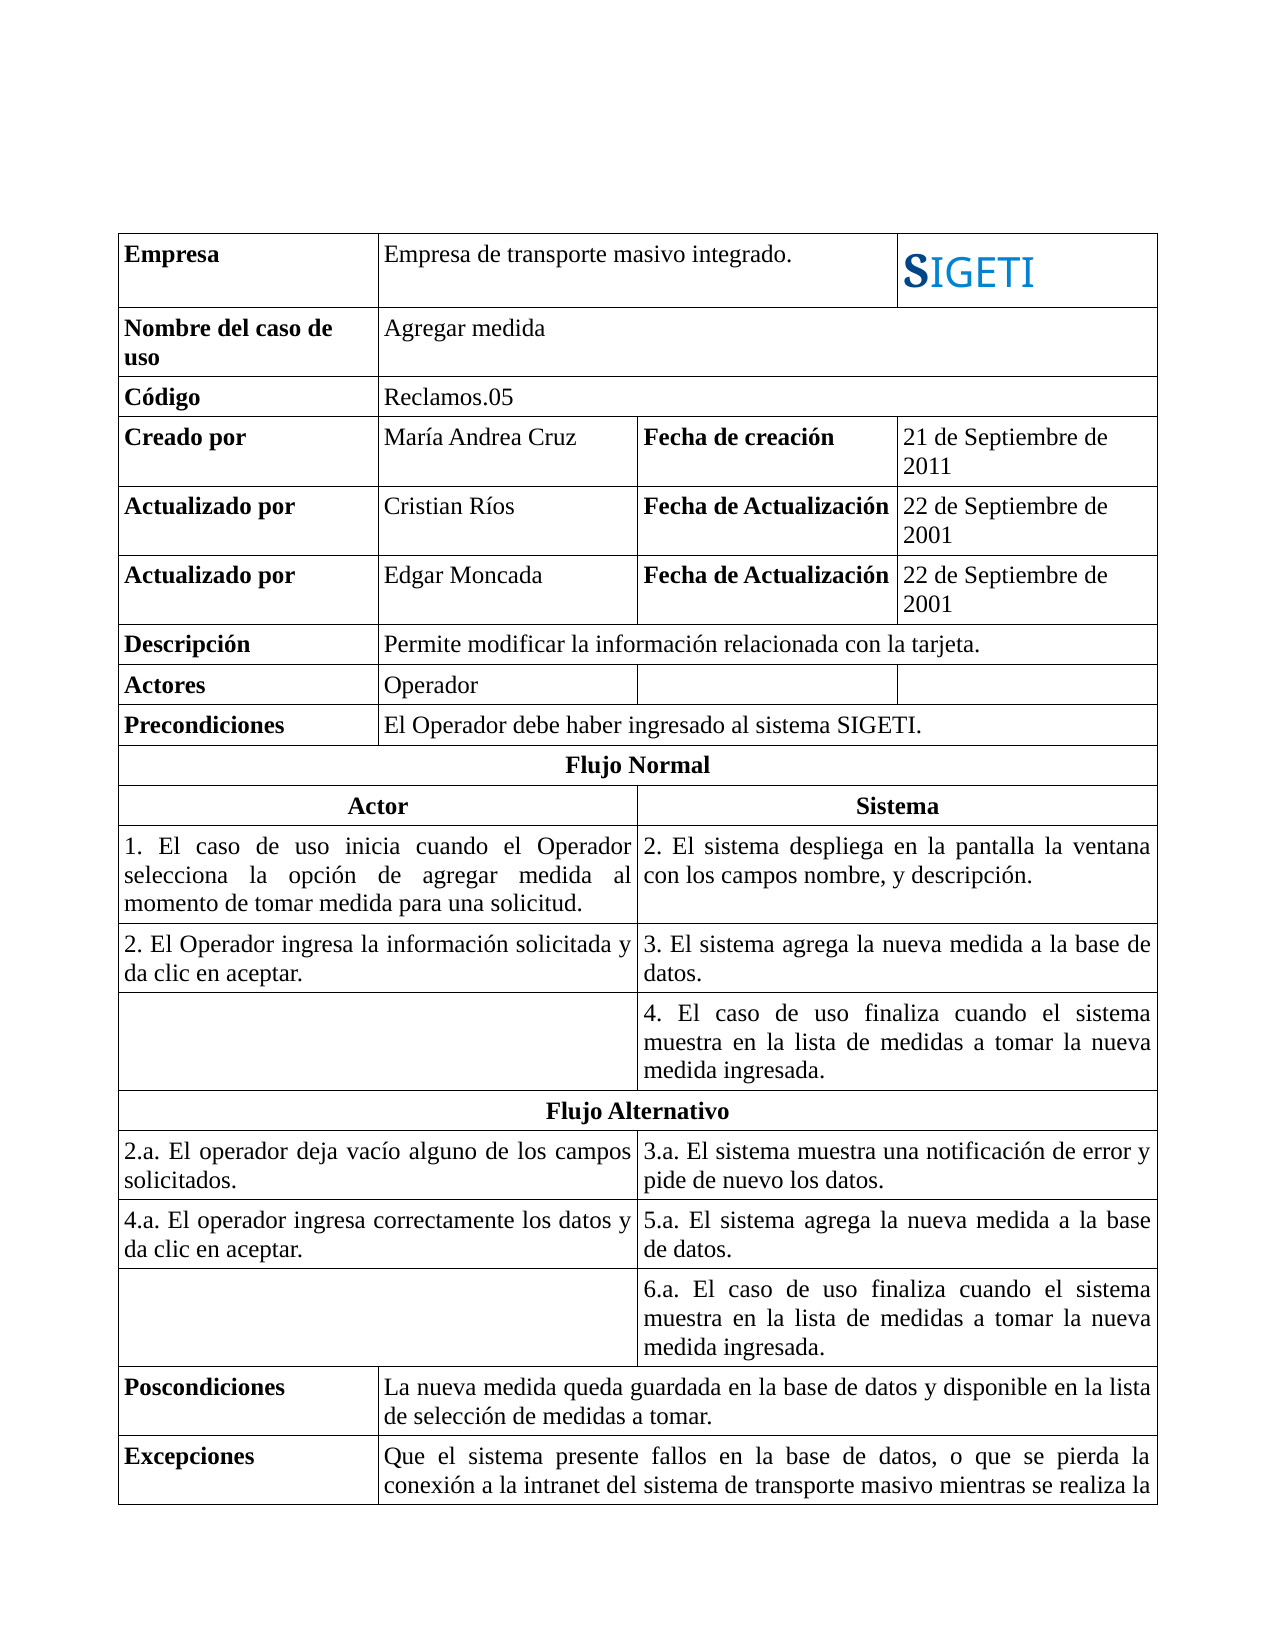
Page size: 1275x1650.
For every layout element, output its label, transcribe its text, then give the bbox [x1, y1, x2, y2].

table_cell 4. El caso de uso finaliza cuando el sistema muestra en la lista de medidas a tomar la nueva medida ingresada. [638, 993, 1157, 1090]
table_cell Excepciones [119, 1436, 378, 1504]
table_cell [898, 665, 1157, 704]
table_cell 2. El Operador ingresa la información solicitada y da clic en aceptar. [119, 924, 637, 992]
table_cell Que el sistema presente fallos en la base de datos, o que se pierda la conexión a la intranet del sistema de transporte masivo mientras se realiza la [379, 1436, 1157, 1504]
table_cell Flujo Normal [119, 746, 1157, 785]
table_cell [119, 993, 637, 1090]
table_cell Actores [119, 665, 378, 704]
table_cell Sistema [638, 786, 1157, 825]
table_header SIGETI [898, 234, 1157, 307]
table_cell Poscondiciones [119, 1367, 378, 1435]
table_header Empresa [119, 234, 378, 307]
table_cell 6.a. El caso de uso finaliza cuando el sistema muestra en la lista de medidas a tomar la nueva medida ingresada. [638, 1269, 1157, 1366]
table_cell Precondiciones [119, 705, 378, 744]
table_cell Actualizado por [119, 556, 378, 624]
table_cell 3.a. El sistema muestra una notificación de error y pide de nuevo los datos. [638, 1131, 1157, 1199]
table_cell Actualizado por [119, 487, 378, 554]
table_cell Nombre del caso de uso [119, 308, 378, 376]
table_cell Operador [379, 665, 637, 704]
table_cell 1. El caso de uso inicia cuando el Operador selecciona la opción de agregar medida al momento de tomar medida para una solicitud. [119, 826, 637, 923]
table_cell Descripción [119, 625, 378, 664]
table_cell Fecha de Actualización [638, 556, 897, 624]
table_cell [638, 665, 897, 704]
table_cell María Andrea Cruz [379, 417, 637, 486]
table_cell 4.a. El operador ingresa correctamente los datos y da clic en aceptar. [119, 1200, 637, 1268]
table_cell El Operador debe haber ingresado al sistema SIGETI. [379, 705, 1157, 744]
table_cell Código [119, 377, 378, 416]
table_cell Cristian Ríos [379, 487, 637, 554]
table_cell Fecha de Actualización [638, 487, 897, 554]
table_cell [119, 1269, 637, 1366]
table_cell La nueva medida queda guardada en la base de datos y disponible en la lista de selección de medidas a tomar. [379, 1367, 1157, 1435]
table_cell Actor [119, 786, 637, 825]
table_cell Creado por [119, 417, 378, 486]
table_cell 22 de Septiembre de 2001 [898, 556, 1157, 624]
table_cell Reclamos.05 [379, 377, 1157, 416]
table_cell 21 de Septiembre de 2011 [898, 417, 1157, 486]
table_cell Edgar Moncada [379, 556, 637, 624]
table_cell 22 de Septiembre de 2001 [898, 487, 1157, 554]
table_cell 5.a. El sistema agrega la nueva medida a la base de datos. [638, 1200, 1157, 1268]
table_cell 2. El sistema despliega en la pantalla la ventana con los campos nombre, y descripción. [638, 826, 1157, 923]
table_header Empresa de transporte masivo integrado. [379, 234, 897, 307]
table_cell 3. El sistema agrega la nueva medida a la base de datos. [638, 924, 1157, 992]
table_cell Flujo Alternativo [119, 1091, 1157, 1130]
table_cell Agregar medida [379, 308, 1157, 376]
table_cell Fecha de creación [638, 417, 897, 486]
table_cell 2.a. El operador deja vacío alguno de los campos solicitados. [119, 1131, 637, 1199]
table_cell Permite modificar la información relacionada con la tarjeta. [379, 625, 1157, 664]
